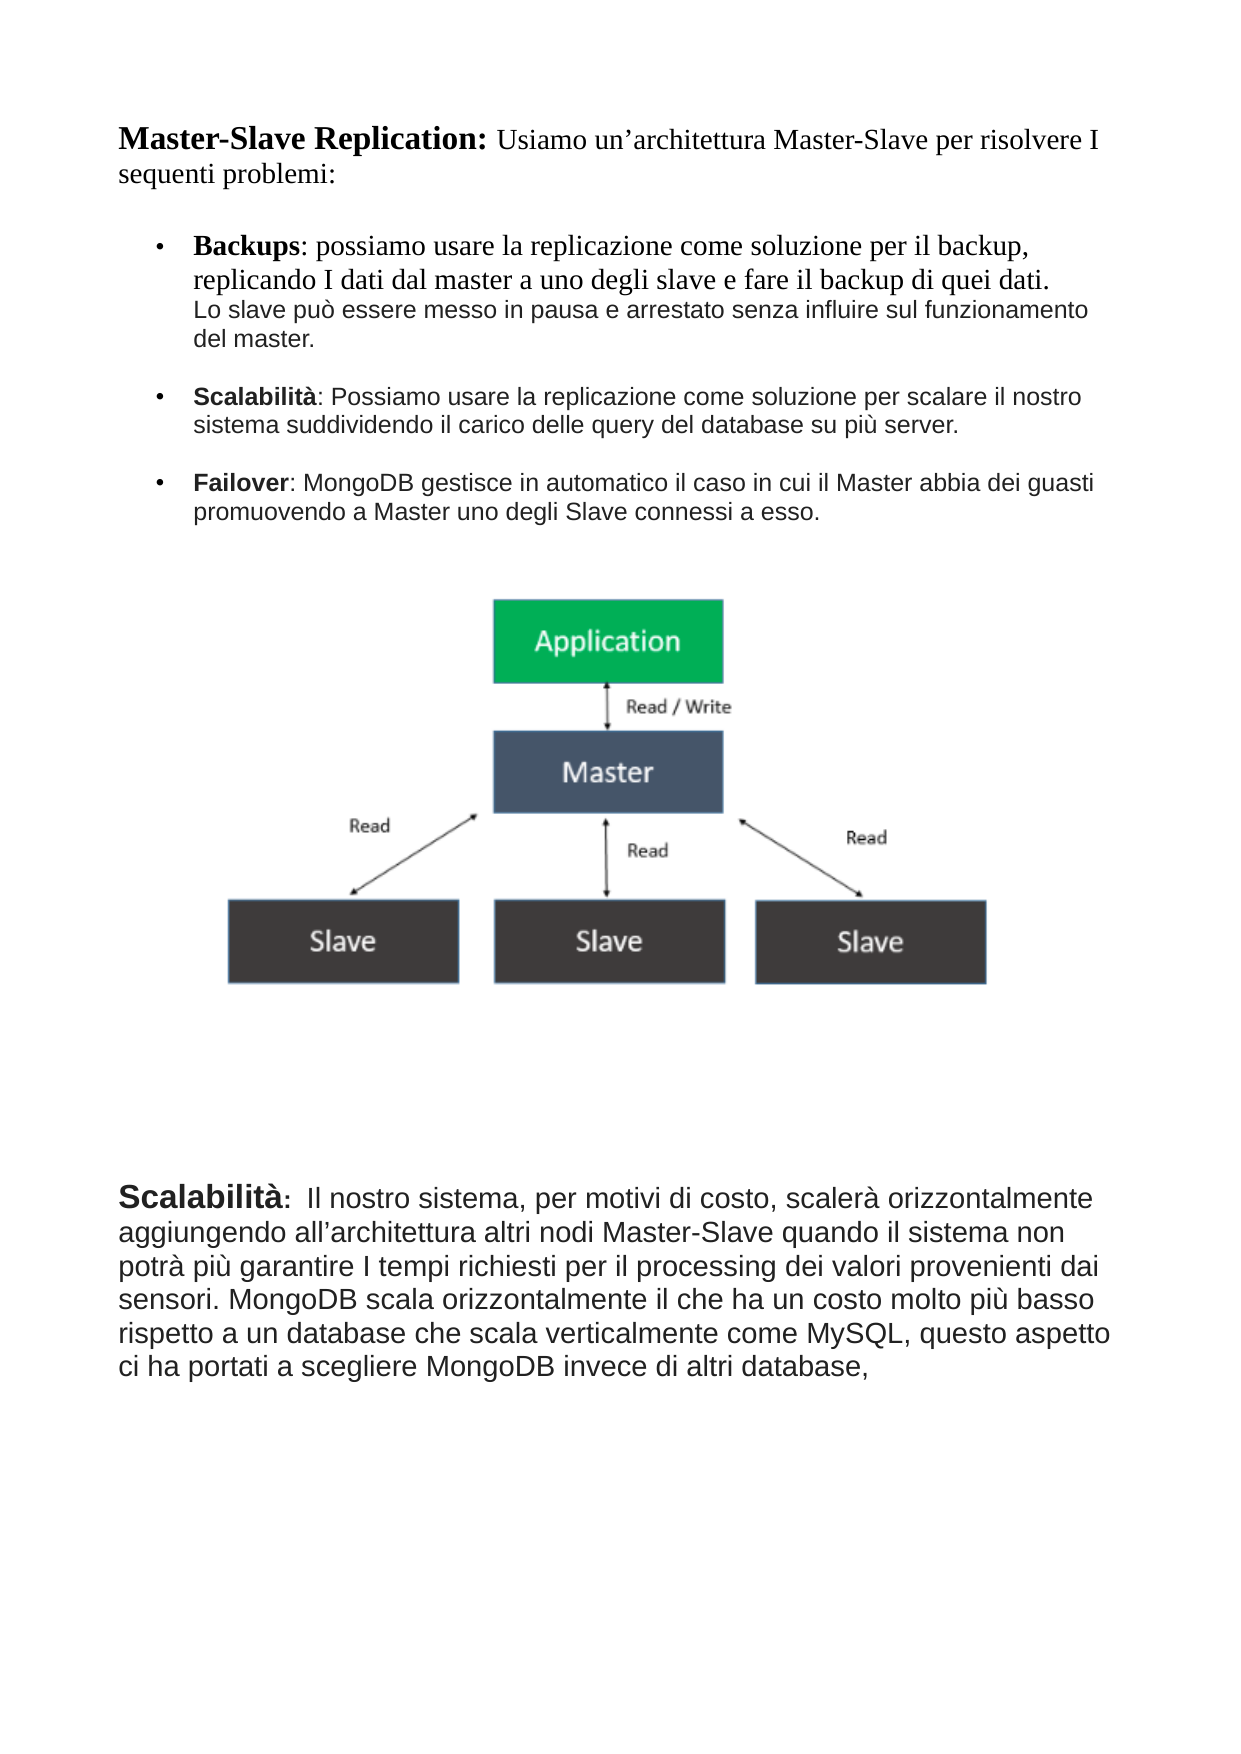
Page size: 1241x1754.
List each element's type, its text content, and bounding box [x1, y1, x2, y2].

text Master-Slave Replication: Usiamo un’architettura Master-Slave per risolvere I sequenti problemi: [118, 118, 1122, 190]
list Failover: MongoDB gestisce in automatico il caso in cui il Master abbia dei guasti promuovendo a Master uno degli Slave connessi a esso. [156, 468, 1122, 526]
list Backups: possiamo usare la replicazione come soluzione per il backup, replicando I dati dal master a uno degli slave e fare il backup di quei dati. Lo slave può essere messo in pausa e arrestato senza influire sul funzionamento del master. [156, 228, 1122, 353]
text Scalabilità: Il nostro sistema, per motivi di costo, scalerà orizzontalmente aggiungendo all’architettura altri nodi Master-Slave quando il sistema non potrà più garantire I tempi richiesti per il processing dei valori provenienti dai sensori. MongoDB scala orizzontalmente il che ha un costo molto più basso rispetto a un database che scala verticalmente come MySQL, questo aspetto ci ha portati a scegliere MongoDB invece di altri database, [118, 1177, 1122, 1383]
picture [164, 554, 1076, 1005]
list Scalabilità: Possiamo usare la replicazione come soluzione per scalare il nostro sistema suddividendo il carico delle query del database su più server. [156, 382, 1122, 439]
